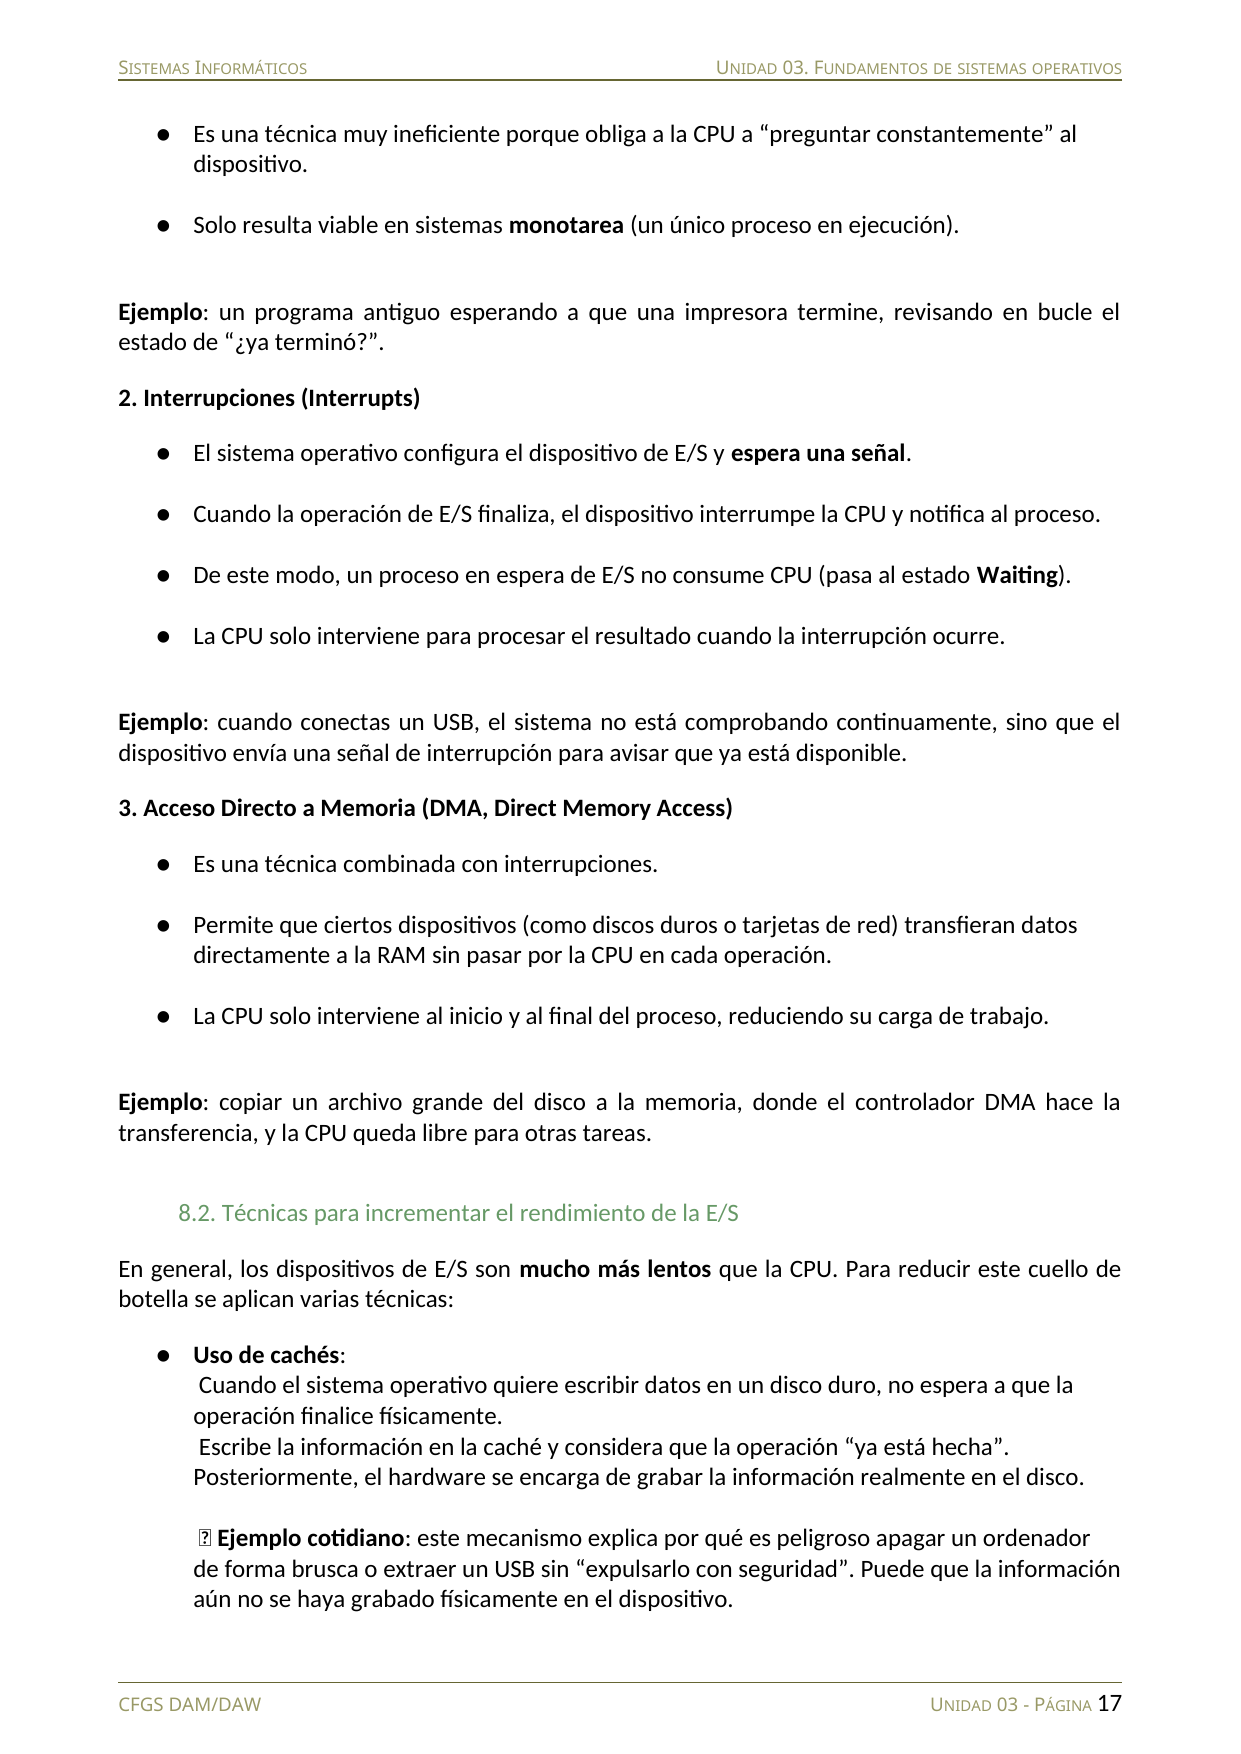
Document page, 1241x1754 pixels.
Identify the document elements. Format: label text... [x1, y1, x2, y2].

list La CPU solo interviene al inicio y al final del proceso, reduciendo su carga de trabajo. [156, 1001, 1122, 1062]
text Ejemplo: copiar un archivo grande del disco a la memoria, donde el controlador DMA hace la transferencia, y la CPU queda libre para otras tareas. [118, 1087, 1122, 1148]
list Uso de cachés: Cuando el sistema operativo quiere escribir datos en un disco duro, no espera a que la operación finalice físicamente. Escribe la información en la caché y considera que la operación “ya está hecha”. Posteriormente, el hardware se encarga de grabar la información realmente en el disco. 💡 Ejemplo cotidiano: este mecanismo explica por qué es peligroso apagar un ordenador de forma brusca o extraer un USB sin “expulsarlo con seguridad”. Puede que la información aún no se haya grabado físicamente en el dispositivo. [156, 1339, 1122, 1614]
list Permite que ciertos dispositivos (como discos duros o tarjetas de red) transfieran datos directamente a la RAM sin pasar por la CPU en cada operación. [156, 909, 1122, 1001]
list Es una técnica muy ineficiente porque obliga a la CPU a “preguntar constantemente” al dispositivo. [156, 118, 1122, 209]
list De este modo, un proceso en espera de E/S no consume CPU (pasa al estado Waiting). [156, 559, 1122, 620]
list El sistema operativo configura el dispositivo de E/S y espera una señal. [156, 437, 1122, 498]
text 3. Acceso Directo a Memoria (DMA, Direct Memory Access) [118, 792, 1122, 823]
text 2. Interrupciones (Interrupts) [118, 382, 1122, 412]
list Cuando la operación de E/S finaliza, el dispositivo interrumpe la CPU y notifica al proceso. [156, 498, 1122, 559]
text Ejemplo: un programa antiguo esperando a que una impresora termine, revisando en bucle el estado de “¿ya terminó?”. [118, 296, 1122, 357]
list La CPU solo interviene para procesar el resultado cuando la interrupción ocurre. [156, 620, 1122, 681]
list Es una técnica combinada con interrupciones. [156, 848, 1122, 909]
text Ejemplo: cuando conectas un USB, el sistema no está comprobando continuamente, sino que el dispositivo envía una señal de interrupción para avisar que ya está disponible. [118, 706, 1122, 767]
list Solo resulta viable en sistemas monotarea (un único proceso en ejecución). [156, 209, 1122, 271]
text En general, los dispositivos de E/S son mucho más lentos que la CPU. Para reducir este cuello de botella se aplican varias técnicas: [118, 1253, 1122, 1314]
subtitle 8.2. Técnicas para incrementar el rendimiento de la E/S [178, 1198, 1122, 1228]
